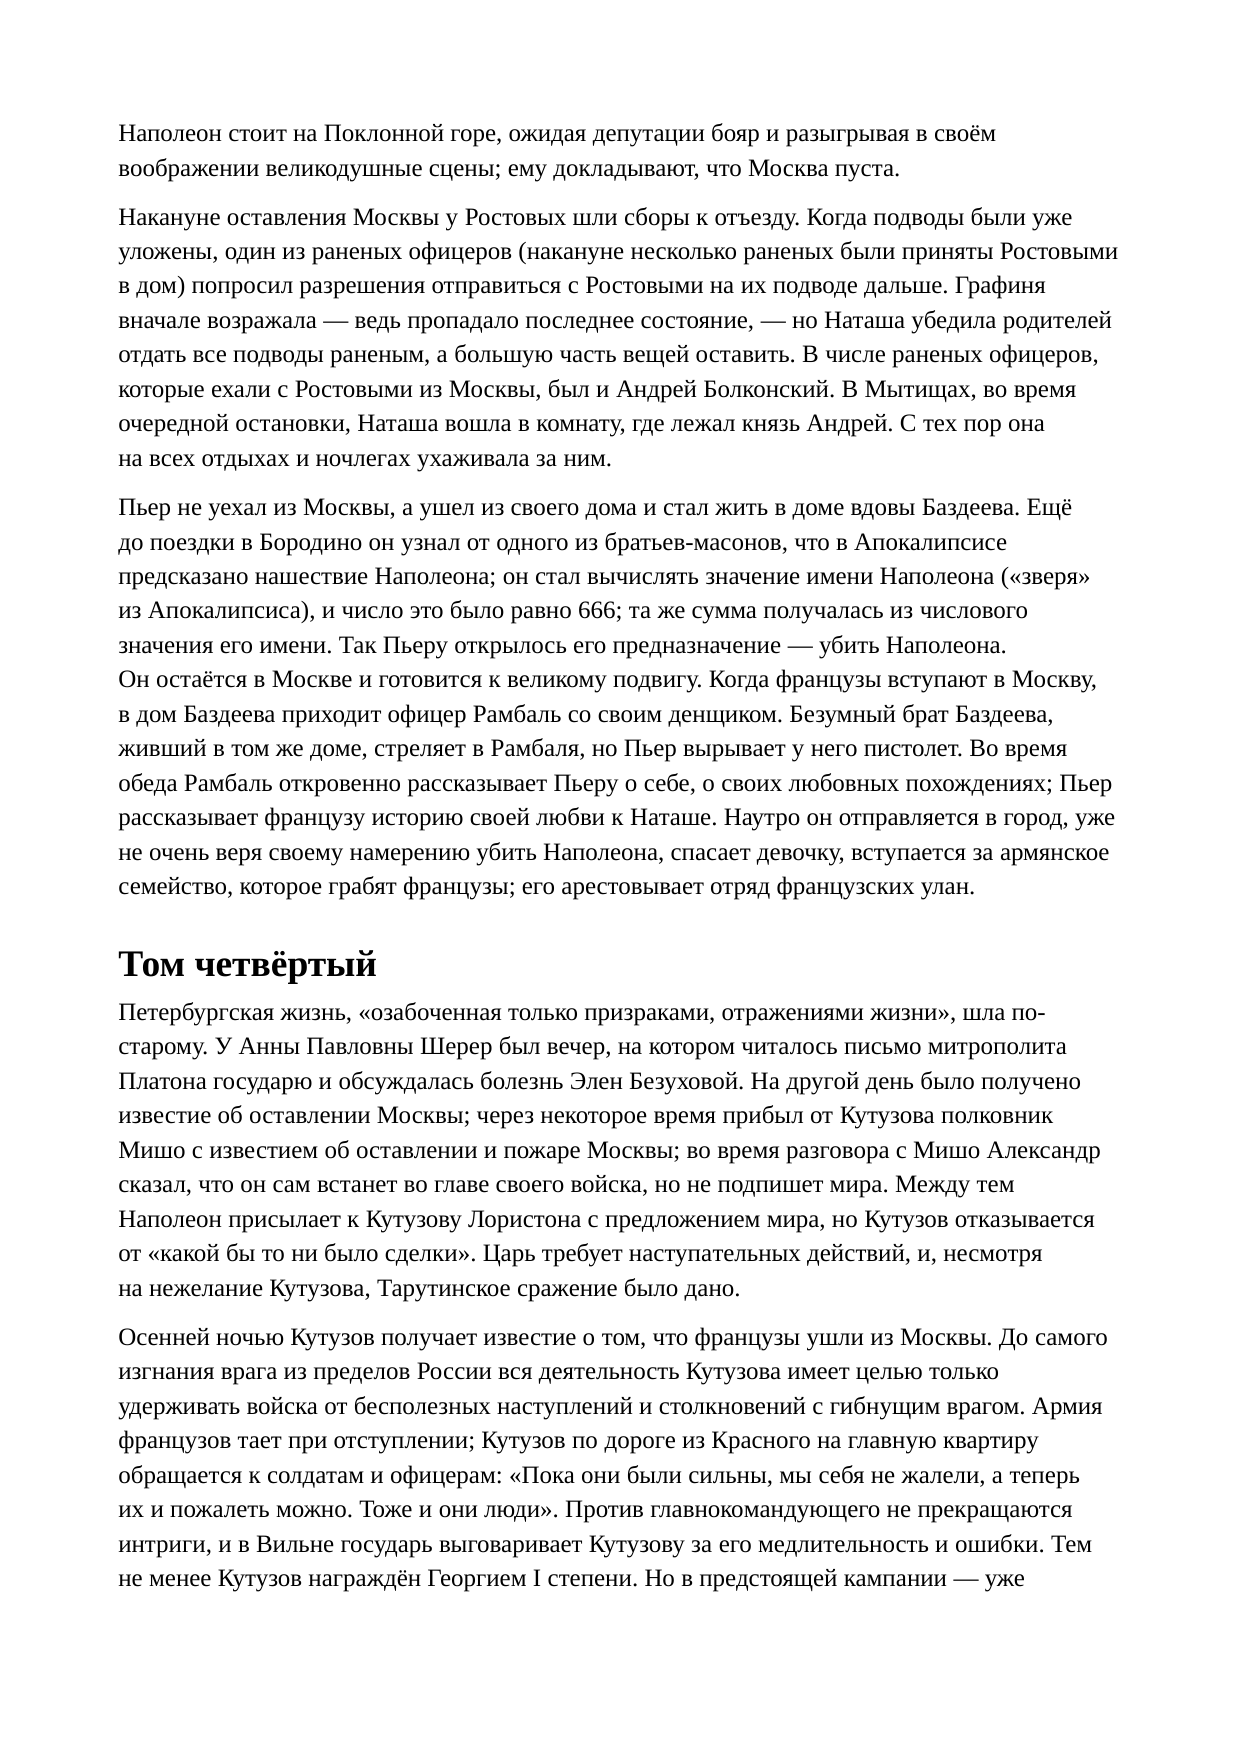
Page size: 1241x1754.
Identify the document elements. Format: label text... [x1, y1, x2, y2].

text Накануне оставления Москвы у Ростовых шли сборы к отъезду. Когда подводы были уже уложены, один из раненых офицеров (накануне несколько раненых были приняты Ростовыми в дом) попросил разрешения отправиться с Ростовыми на их подводе дальше. Графиня вначале возражала — ведь пропадало последнее состояние, — но Наташа убедила родителей отдать все подводы раненым, а большую часть вещей оставить. В числе раненых офицеров, которые ехали с Ростовыми из Москвы, был и Андрей Болконский. В Мытищах, во время очередной остановки, Наташа вошла в комнату, где лежал князь Андрей. С тех пор она на всех отдыхах и ночлегах ухаживала за ним. [118, 202, 1122, 472]
subtitle Том четвёртый [118, 941, 1122, 984]
text Осенней ночью Кутузов получает известие о том, что французы ушли из Москвы. До самого изгнания врага из пределов России вся деятельность Кутузова имеет целью только удерживать войска от бесполезных наступлений и столкновений с гибнущим врагом. Армия французов тает при отступлении; Кутузов по дороге из Красного на главную квартиру обращается к солдатам и офицерам: «Пока они были сильны, мы себя не жалели, а теперь их и пожалеть можно. Тоже и они люди». Против главноко­ман­дующего не прекращаются интриги, и в Вильне государь выговаривает Кутузову за его медлительность и ошибки. Тем не менее Кутузов награждён Георгием I степени. Но в предстоящей кампании — уже [118, 1322, 1122, 1592]
text Петербургская жизнь, «озабоченная только призраками, отражениями жизни», шла по-старому. У Анны Павловны Шерер был вечер, на котором читалось письмо митрополита Платона государю и обсуждалась болезнь Элен Безуховой. На другой день было получено известие об оставлении Москвы; через некоторое время прибыл от Кутузова полковник Мишо с известием об оставлении и пожаре Москвы; во время разговора с Мишо Александр сказал, что он сам встанет во главе своего войска, но не подпишет мира. Между тем Наполеон присылает к Кутузову Лористона с предложением мира, но Кутузов отказывается от «какой бы то ни было сделки». Царь требует наступа­тельных действий, и, несмотря на нежелание Кутузова, Тарутинское сражение было дано. [118, 997, 1122, 1301]
text Наполеон стоит на Поклонной горе, ожидая депутации бояр и разыгрывая в своём воображении великодушные сцены; ему докладывают, что Москва пуста. [118, 118, 1122, 181]
text Пьер не уехал из Москвы, а ушел из своего дома и стал жить в доме вдовы Баздеева. Ещё до поездки в Бородино он узнал от одного из братьев-масонов, что в Апокалипсисе предсказано нашествие Наполеона; он стал вычислять значение имени Наполеона («зверя» из Апокалипсиса), и число это было равно 666; та же сумма получалась из числового значения его имени. Так Пьеру открылось его предназначение — убить Наполеона. Он остаётся в Москве и готовится к великому подвигу. Когда французы вступают в Москву, в дом Баздеева приходит офицер Рамбаль со своим денщиком. Безумный брат Баздеева, живший в том же доме, стреляет в Рамбаля, но Пьер вырывает у него пистолет. Во время обеда Рамбаль откровенно рассказывает Пьеру о себе, о своих любовных похождениях; Пьер рассказывает французу историю своей любви к Наташе. Наутро он отправляется в город, уже не очень веря своему намерению убить Наполеона, спасает девочку, вступается за армянское семейство, которое грабят французы; его арестовывает отряд французских улан. [118, 492, 1122, 900]
